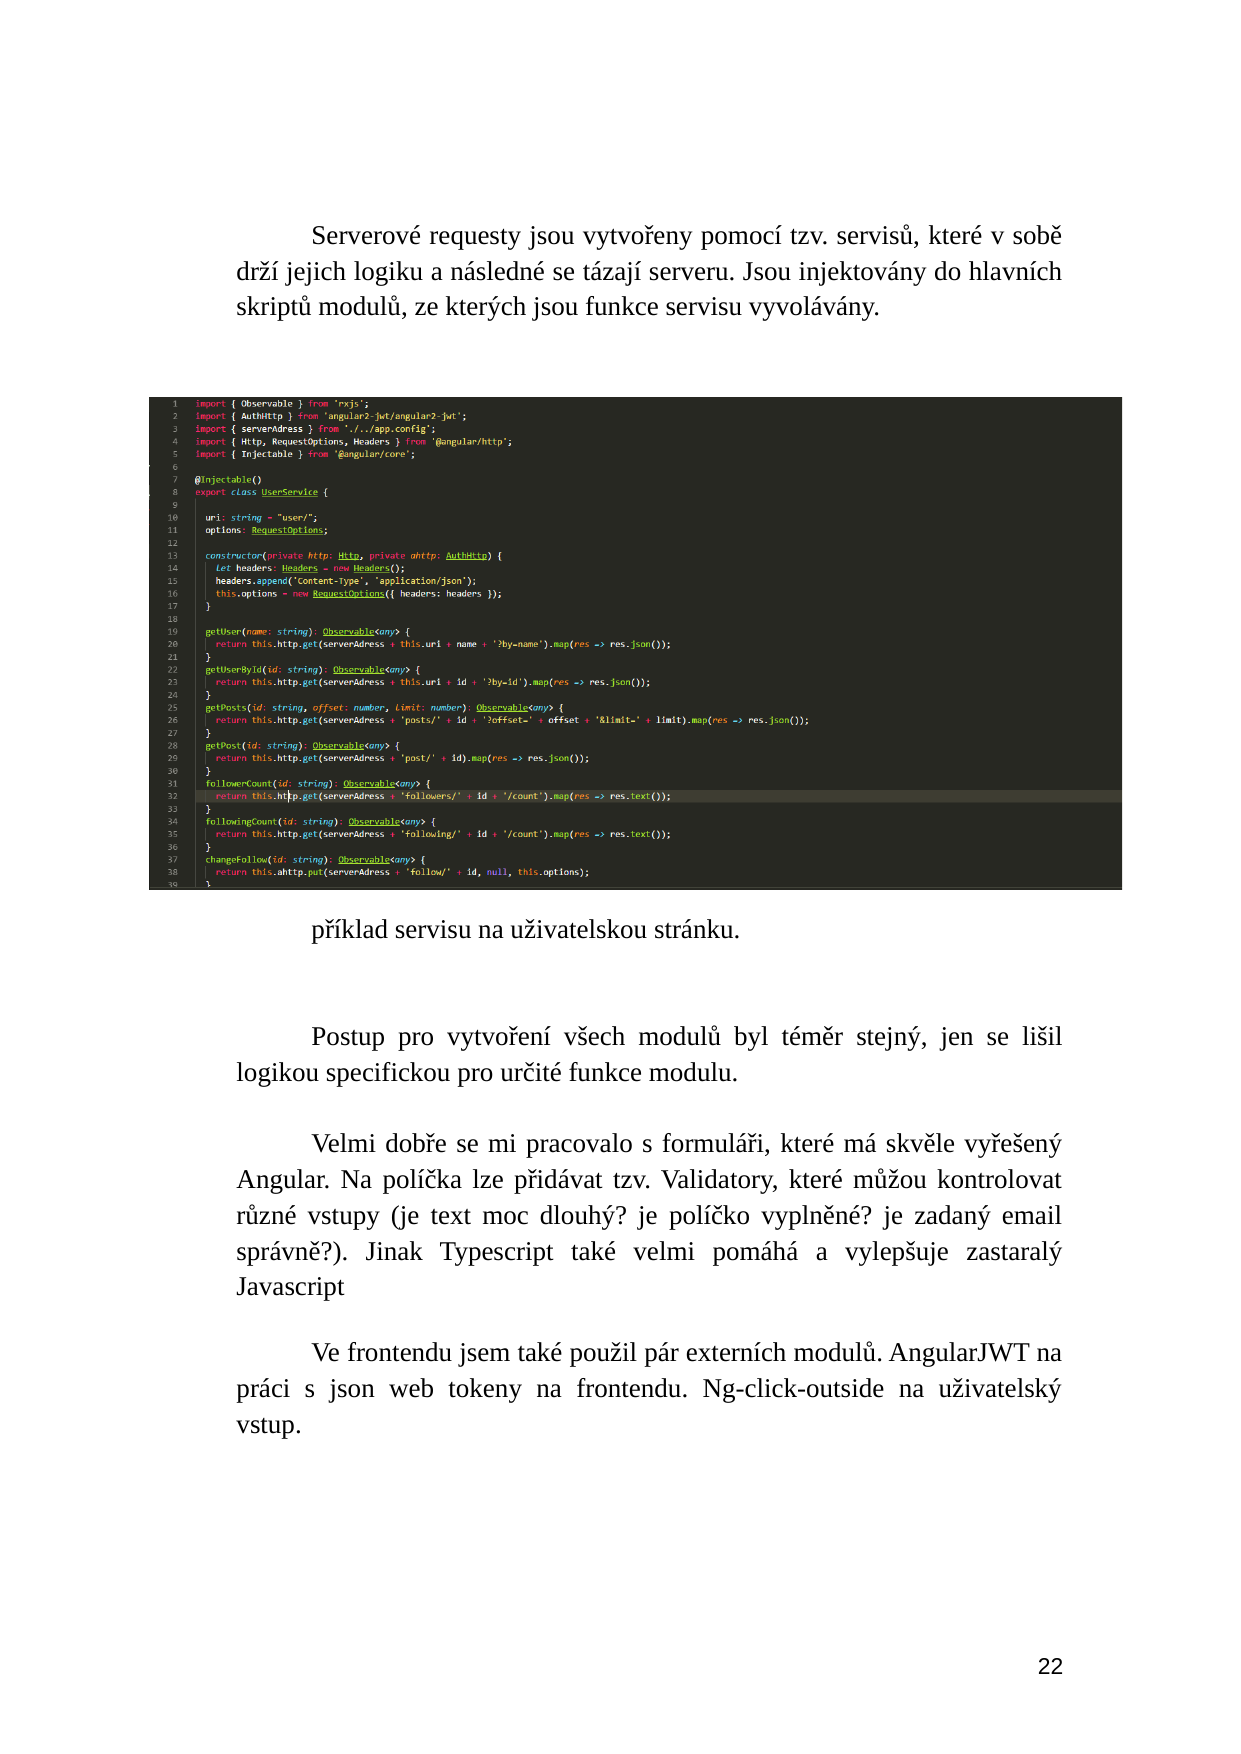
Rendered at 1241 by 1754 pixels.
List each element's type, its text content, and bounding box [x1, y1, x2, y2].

text Postup pro vytvoření všech modulů byl téměr stejný, jen se lišil logikou specifickou pro určité funkce modulu. [236, 1020, 1063, 1087]
text příklad servisu na uživatelskou stránku. [236, 890, 1063, 944]
text Ve frontendu jsem také použil pár externích modulů. AngularJWT na práci s json web tokeny na frontendu. Ng-click-outside na uživatelský vstup. [236, 1336, 1063, 1439]
text Serverové requesty jsou vytvořeny pomocí tzv. servisů, které v sobě drží jejich logiku a následné se tázají serveru. Jsou injektovány do hlavních skriptů modulů, ze kterých jsou funkce servisu vyvolávány. [236, 219, 1063, 322]
picture [149, 397, 1123, 890]
text Velmi dobře se mi pracovalo s formuláři, které má skvěle vyřešený Angular. Na políčka lze přidávat tzv. Validatory, které můžou kontrolovat různé vstupy (je text moc dlouhý? je políčko vyplněné? je zadaný email správně?). Jinak Typescript také velmi pomáhá a vylepšuje zastaralý Javascript [236, 1127, 1063, 1302]
text [236, 362, 1063, 397]
